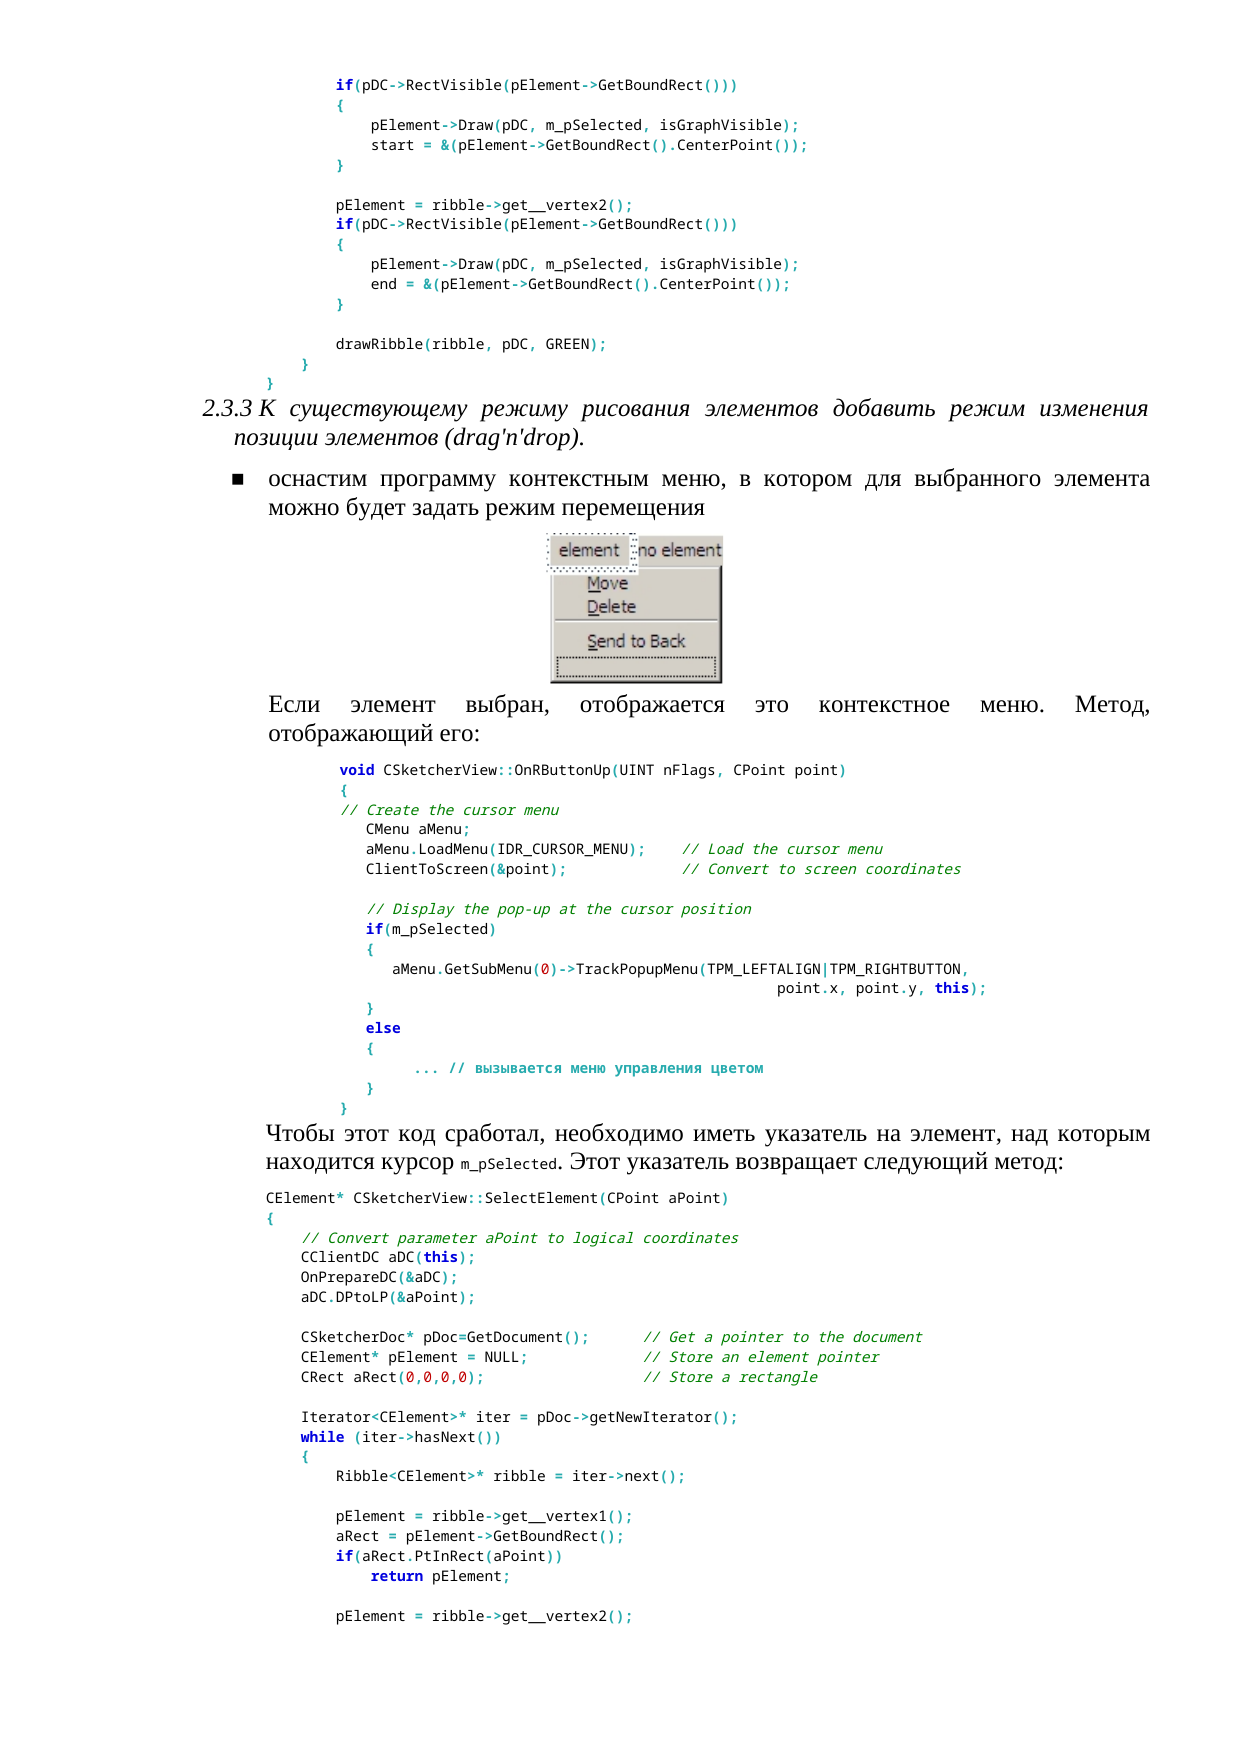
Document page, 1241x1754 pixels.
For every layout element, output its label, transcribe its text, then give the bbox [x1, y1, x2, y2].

text if(aRect.PtInRect(aPoint)) [266, 1546, 1152, 1566]
text } [339, 1098, 1152, 1118]
text CSketcherDoc* pDoc=GetDocument(); // Get a pointer to the document [266, 1327, 1152, 1347]
text aDC.DPtoLP(&aPoint); [266, 1287, 1152, 1307]
text drawRibble(ribble, pDC, GREEN); [266, 333, 1152, 353]
text Ribble<CElement>* ribble = iter->next(); [266, 1466, 1152, 1486]
text pElement->Draw(pDC, m_pSelected, isGraphVisible); [266, 115, 1152, 134]
text { [266, 1446, 1152, 1466]
text OnPrepareDC(&aDC); [266, 1267, 1152, 1287]
text } [339, 1078, 1152, 1098]
text pElement = ribble->get__vertex2(); [266, 194, 1152, 214]
text else [339, 1018, 1152, 1038]
picture [546, 533, 724, 690]
text { [266, 95, 1152, 115]
list оснастим программу контекстным меню, в котором для выбранного элемента можно будет задать режим перемещения [231, 463, 1152, 521]
text point.x, point.y, this); [339, 978, 1152, 998]
text aMenu.LoadMenu(IDR_CURSOR_MENU); // Load the cursor menu [339, 839, 1152, 859]
text start = &(pElement->GetBoundRect().CenterPoint()); [266, 134, 1152, 154]
text pElement->Draw(pDC, m_pSelected, isGraphVisible); [266, 254, 1152, 274]
text ... // вызывается меню управления цветом [339, 1058, 1152, 1078]
text { [339, 779, 1152, 799]
text void CSketcherView::OnRButtonUp(UINT nFlags, CPoint point) [339, 759, 1152, 779]
text } [266, 294, 1152, 314]
text ClientToScreen(&point); // Convert to screen coordinates [339, 859, 1152, 879]
text return pElement; [266, 1566, 1152, 1586]
text while (iter->hasNext()) [266, 1426, 1152, 1446]
list К существующему режиму рисования элементов добавить режим изменения позиции элементов (drag'n'drop). [196, 393, 1152, 451]
text CElement* pElement = NULL; // Store an element pointer [266, 1347, 1152, 1367]
text Iterator<CElement>* iter = pDoc->getNewIterator(); [266, 1406, 1152, 1426]
text } [339, 998, 1152, 1018]
text } [266, 154, 1152, 174]
text } [266, 353, 1152, 373]
text { [339, 938, 1152, 958]
text // Display the pop-up at the cursor position [339, 899, 1152, 919]
text if(pDC->RectVisible(pElement->GetBoundRect())) [266, 214, 1152, 234]
text pElement = ribble->get__vertex2(); [266, 1605, 1152, 1625]
text if(m_pSelected) [339, 919, 1152, 938]
text { [266, 1207, 1152, 1227]
text CMenu aMenu; [339, 819, 1152, 839]
text if(pDC->RectVisible(pElement->GetBoundRect())) [266, 75, 1152, 95]
text CClientDC aDC(this); [266, 1247, 1152, 1267]
list Если элемент выбран, отображается это контекстное меню. Метод, отображающий его: [231, 533, 1152, 747]
text { [266, 234, 1152, 254]
text } [266, 373, 1152, 393]
text // Create the cursor menu [339, 799, 1152, 819]
text Чтобы этот код сработал, необходимо иметь указатель на элемент, над которым находится курсор m_pSelected. Этот указатель возвращает следующий метод: [266, 1118, 1152, 1175]
text // Convert parameter aPoint to logical coordinates [266, 1227, 1152, 1247]
text CElement* CSketcherView::SelectElement(CPoint aPoint) [266, 1188, 1152, 1207]
text end = &(pElement->GetBoundRect().CenterPoint()); [266, 274, 1152, 294]
text aMenu.GetSubMenu(0)->TrackPopupMenu(TPM_LEFTALIGN|TPM_RIGHTBUTTON, [339, 958, 1152, 978]
text pElement = ribble->get__vertex1(); [266, 1506, 1152, 1526]
text CRect aRect(0,0,0,0); // Store a rectangle [266, 1367, 1152, 1387]
text aRect = pElement->GetBoundRect(); [266, 1526, 1152, 1546]
text { [339, 1038, 1152, 1058]
